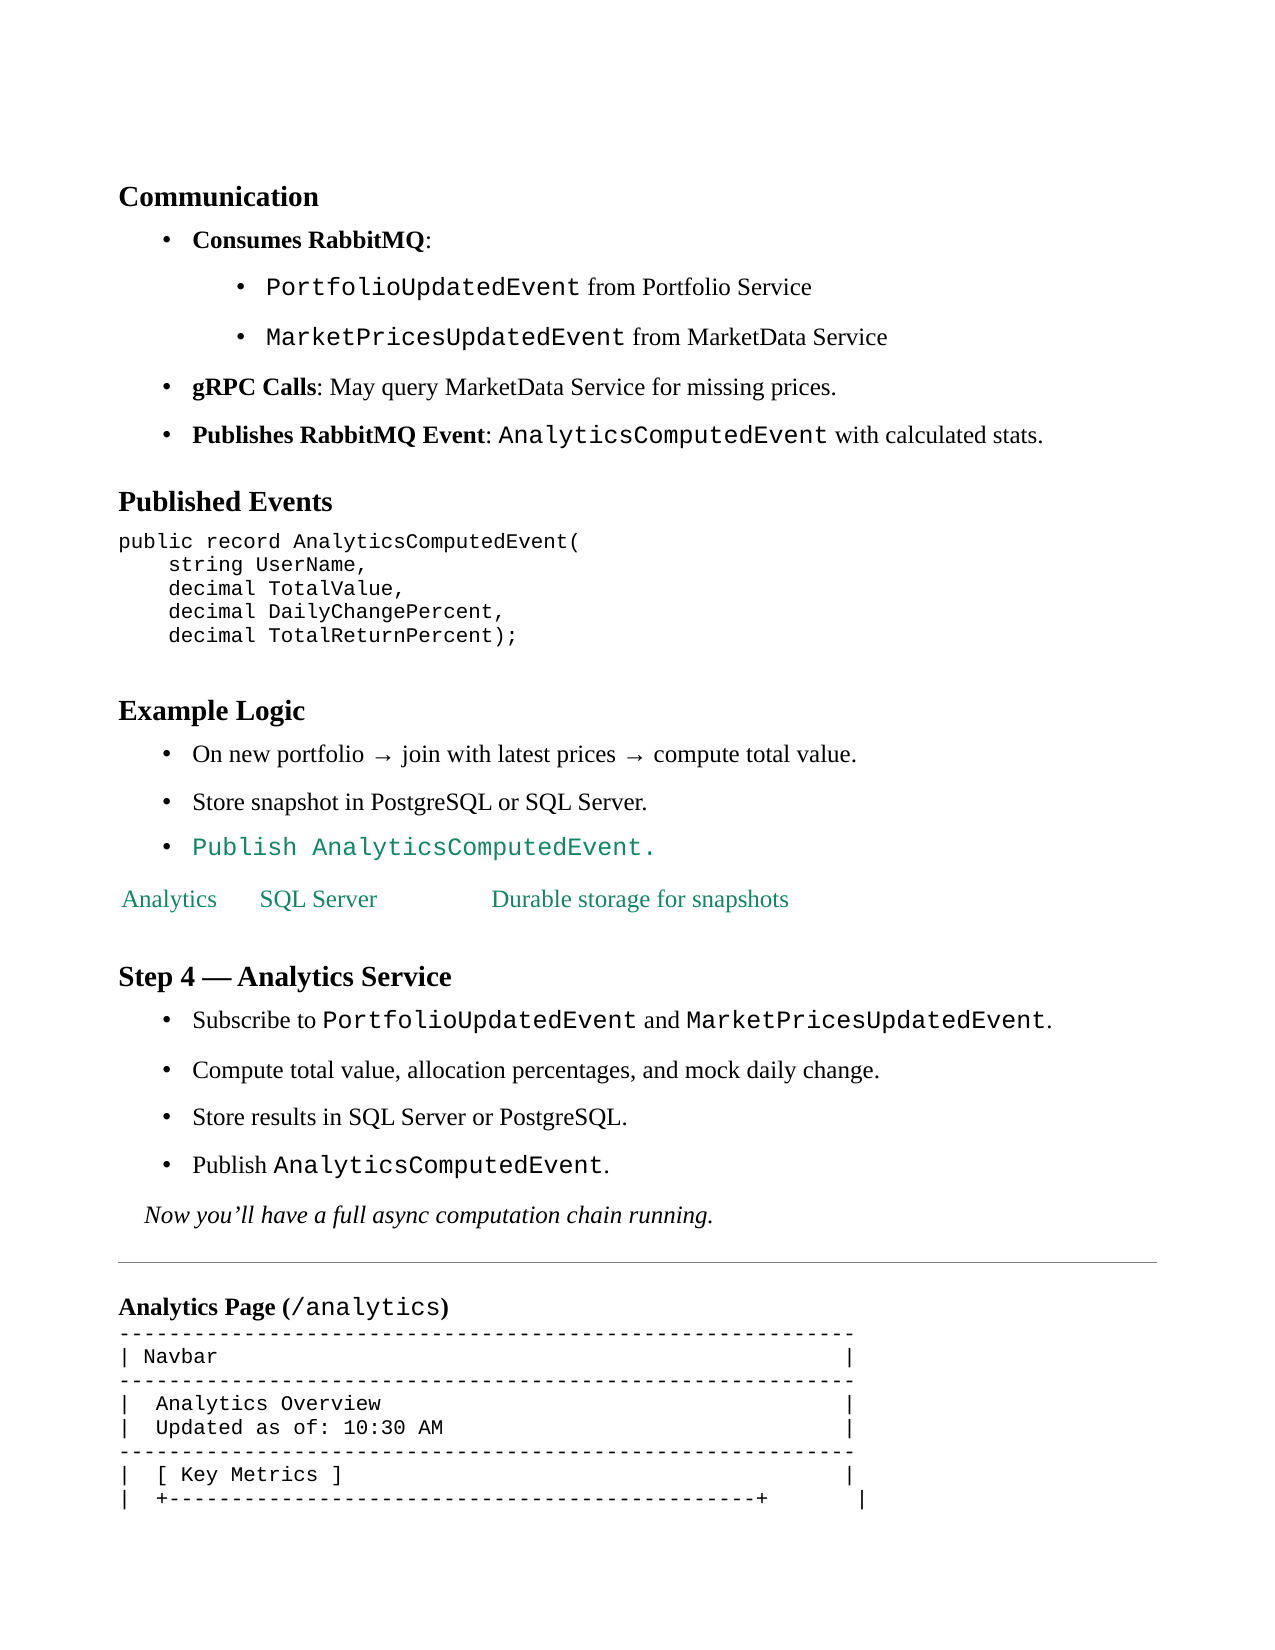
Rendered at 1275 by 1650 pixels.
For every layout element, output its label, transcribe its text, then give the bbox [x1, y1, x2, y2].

subtitle Step 4 — Analytics Service [118, 959, 1157, 992]
text ----------------------------------------------------------- [118, 1370, 1157, 1393]
list Publishes RabbitMQ Event: AnalyticsComputedEvent with calculated stats. [162, 420, 1157, 451]
list Store snapshot in PostgreSQL or SQL Server. [162, 787, 1157, 815]
list Consumes RabbitMQ: [162, 225, 1157, 253]
text ----------------------------------------------------------- [118, 1441, 1157, 1464]
list PortfolioUpdatedEvent from Portfolio Service [236, 272, 1157, 303]
list MarketPricesUpdatedEvent from MarketData Service [236, 322, 1157, 353]
table_header Durable storage for snapshots [488, 881, 802, 916]
subtitle Published Events [118, 484, 1157, 518]
text | [ Key Metrics ] | [118, 1464, 1157, 1488]
text decimal TotalReturnPercent); [118, 625, 1157, 649]
text ----------------------------------------------------------- [118, 1322, 1157, 1346]
subtitle Communication [118, 179, 1157, 212]
text Analytics Page (/analytics) [118, 1292, 1157, 1322]
text decimal DailyChangePercent, [118, 602, 1157, 625]
subtitle Example Logic [118, 693, 1157, 726]
list Subscribe to PortfolioUpdatedEvent and MarketPricesUpdatedEvent. [162, 1005, 1157, 1036]
table_header Analytics [118, 881, 256, 916]
text | Updated as of: 10:30 AM | [118, 1417, 1157, 1441]
text | Navbar | [118, 1346, 1157, 1370]
list Compute total value, allocation percentages, and mock daily change. [162, 1055, 1157, 1083]
text | Analytics Overview | [118, 1393, 1157, 1417]
table_header SQL Server [256, 881, 488, 916]
text string UserName, [118, 554, 1157, 578]
list Publish AnalyticsComputedEvent. [162, 1150, 1157, 1181]
list On new portfolio → join with latest prices → compute total value. [162, 739, 1157, 768]
list gRPC Calls: May query MarketData Service for missing prices. [162, 372, 1157, 401]
list Publish AnalyticsComputedEvent. [162, 834, 1157, 862]
text decimal TotalValue, [118, 578, 1157, 602]
text | +-----------------------------------------------+ | [118, 1488, 1157, 1512]
text public record AnalyticsComputedEvent( [118, 531, 1157, 554]
text ✅ Now you’ll have a full async computation chain running. [118, 1200, 1157, 1229]
list Store results in SQL Server or PostgreSQL. [162, 1102, 1157, 1131]
